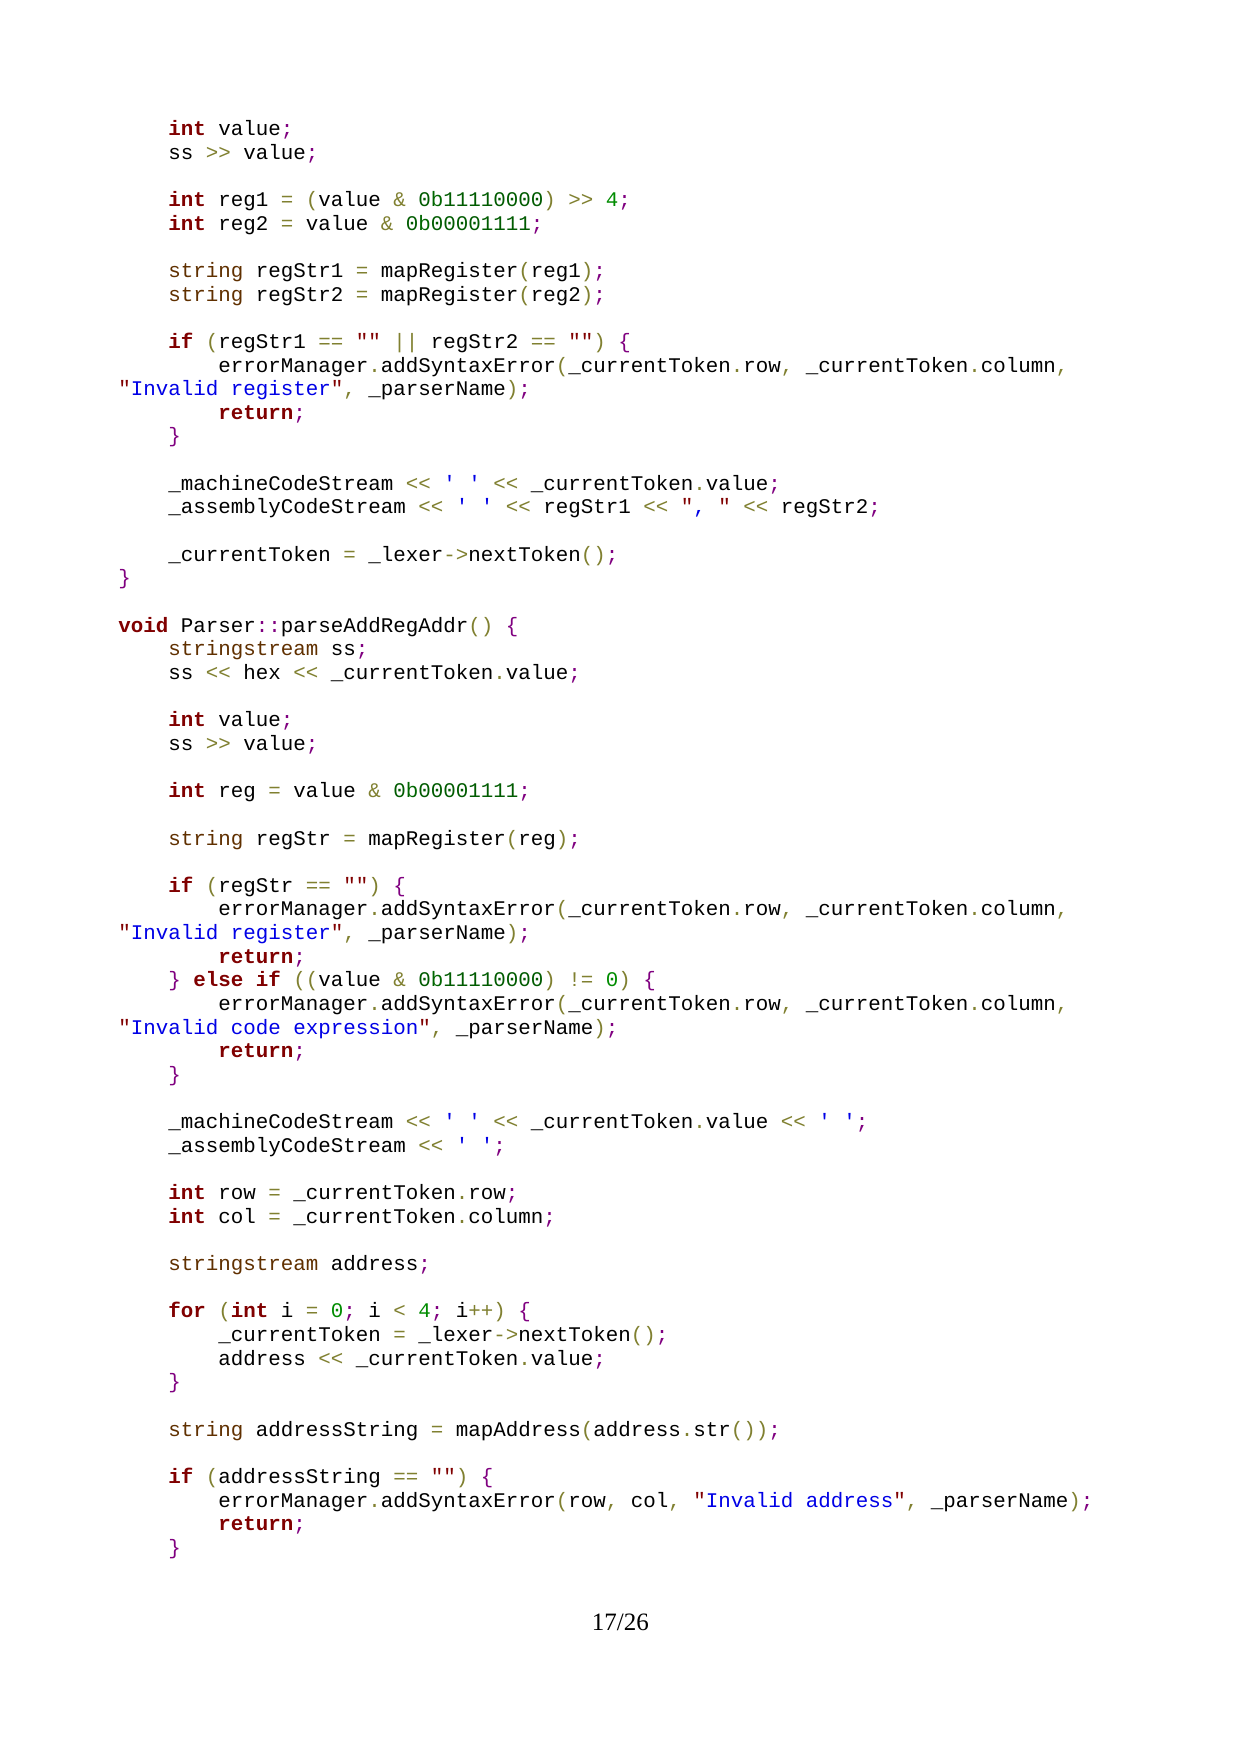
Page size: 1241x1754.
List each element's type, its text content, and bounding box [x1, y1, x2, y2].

text if (addressString == "") { [118, 1466, 1122, 1489]
text } [118, 567, 1122, 591]
text int reg = value & 0b00001111; [118, 780, 1122, 804]
text ss << hex << _currentToken.value; [118, 662, 1122, 686]
text _machineCodeStream << ' ' << _currentToken.value << ' '; [118, 1111, 1122, 1135]
text return; [118, 946, 1122, 969]
text int value; [118, 709, 1122, 733]
text errorManager.addSyntaxError(_currentToken.row, _currentToken.column, "Invalid code expression", _parserName); [118, 993, 1122, 1040]
text _assemblyCodeStream << ' ' << regStr1 << ", " << regStr2; [118, 496, 1122, 520]
text int value; [118, 118, 1122, 142]
text int row = _currentToken.row; [118, 1182, 1122, 1206]
text int col = _currentToken.column; [118, 1206, 1122, 1229]
text string addressString = mapAddress(address.str()); [118, 1419, 1122, 1442]
text return; [118, 1040, 1122, 1064]
text errorManager.addSyntaxError(_currentToken.row, _currentToken.column, "Invalid register", _parserName); [118, 354, 1122, 402]
text stringstream address; [118, 1253, 1122, 1277]
text address << _currentToken.value; [118, 1348, 1122, 1371]
text } [118, 426, 1122, 449]
text errorManager.addSyntaxError(row, col, "Invalid address", _parserName); [118, 1489, 1122, 1513]
text ss >> value; [118, 733, 1122, 757]
text ss >> value; [118, 142, 1122, 165]
text _currentToken = _lexer->nextToken(); [118, 1324, 1122, 1348]
text } else if ((value & 0b11110000) != 0) { [118, 969, 1122, 993]
text _machineCodeStream << ' ' << _currentToken.value; [118, 473, 1122, 496]
text return; [118, 1513, 1122, 1537]
text int reg1 = (value & 0b11110000) >> 4; [118, 189, 1122, 213]
text } [118, 1537, 1122, 1561]
text void Parser::parseAddRegAddr() { [118, 615, 1122, 638]
text } [118, 1371, 1122, 1395]
text stringstream ss; [118, 638, 1122, 662]
text string regStr2 = mapRegister(reg2); [118, 284, 1122, 307]
text } [118, 1064, 1122, 1088]
text if (regStr1 == "" || regStr2 == "") { [118, 331, 1122, 354]
text _currentToken = _lexer->nextToken(); [118, 544, 1122, 567]
text errorManager.addSyntaxError(_currentToken.row, _currentToken.column, "Invalid register", _parserName); [118, 898, 1122, 946]
text _assemblyCodeStream << ' '; [118, 1135, 1122, 1158]
text return; [118, 402, 1122, 426]
text int reg2 = value & 0b00001111; [118, 213, 1122, 236]
text for (int i = 0; i < 4; i++) { [118, 1300, 1122, 1324]
text string regStr1 = mapRegister(reg1); [118, 260, 1122, 284]
text if (regStr == "") { [118, 875, 1122, 898]
text string regStr = mapRegister(reg); [118, 827, 1122, 851]
